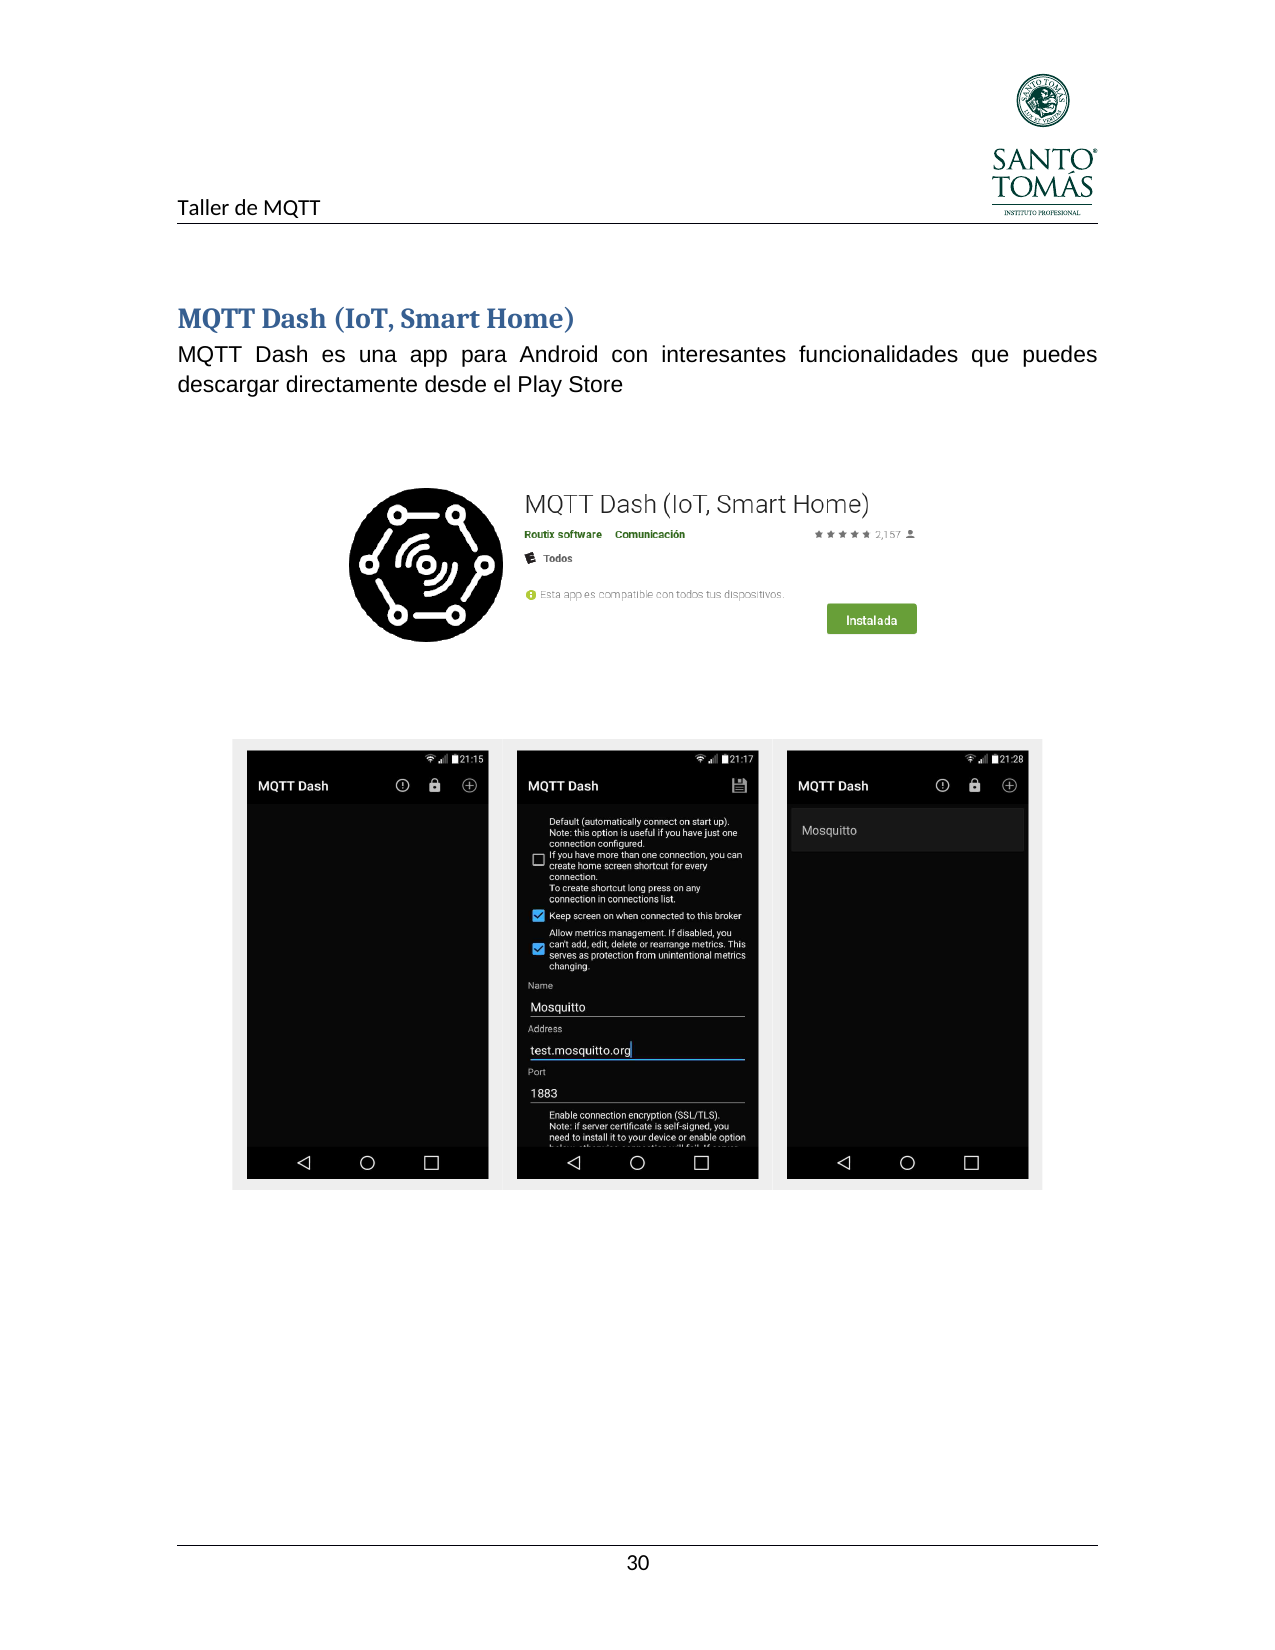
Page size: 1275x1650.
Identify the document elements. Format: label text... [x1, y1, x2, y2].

subtitle MQTT Dash (IoT, Smart Home) [177, 302, 1098, 336]
picture [337, 472, 938, 664]
text MQTT Dash es una app para Android con interesantes funcionalidades que puedes descargar directamente desde el Play Store [177, 341, 1098, 397]
picture [232, 739, 1043, 1190]
